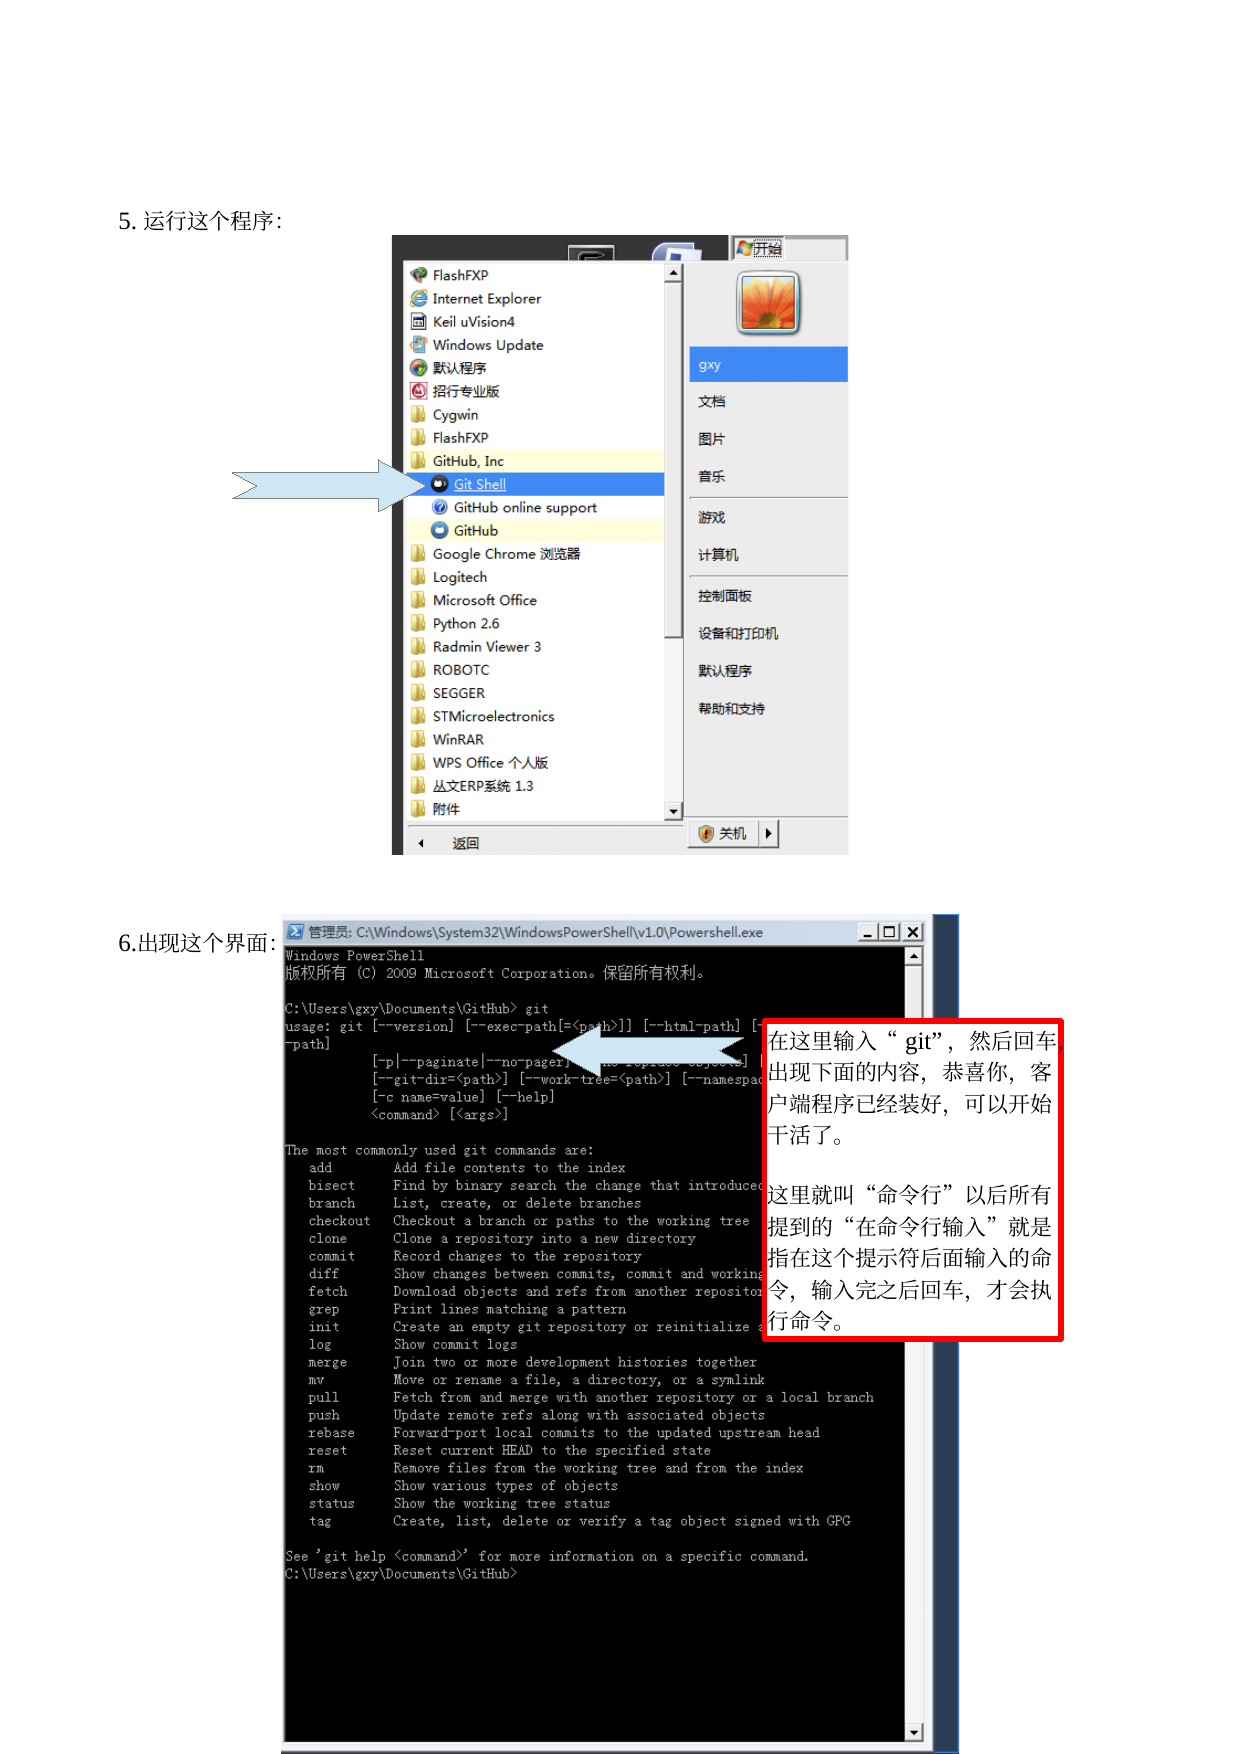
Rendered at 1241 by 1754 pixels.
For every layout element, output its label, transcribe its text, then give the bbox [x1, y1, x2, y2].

picture [281, 914, 960, 1754]
text 5. 运行这个程序： [118, 204, 1122, 236]
picture [391, 235, 849, 855]
text 6.出现这个界面： [960, 926, 1122, 957]
text 6.出现这个界面： [118, 926, 281, 957]
